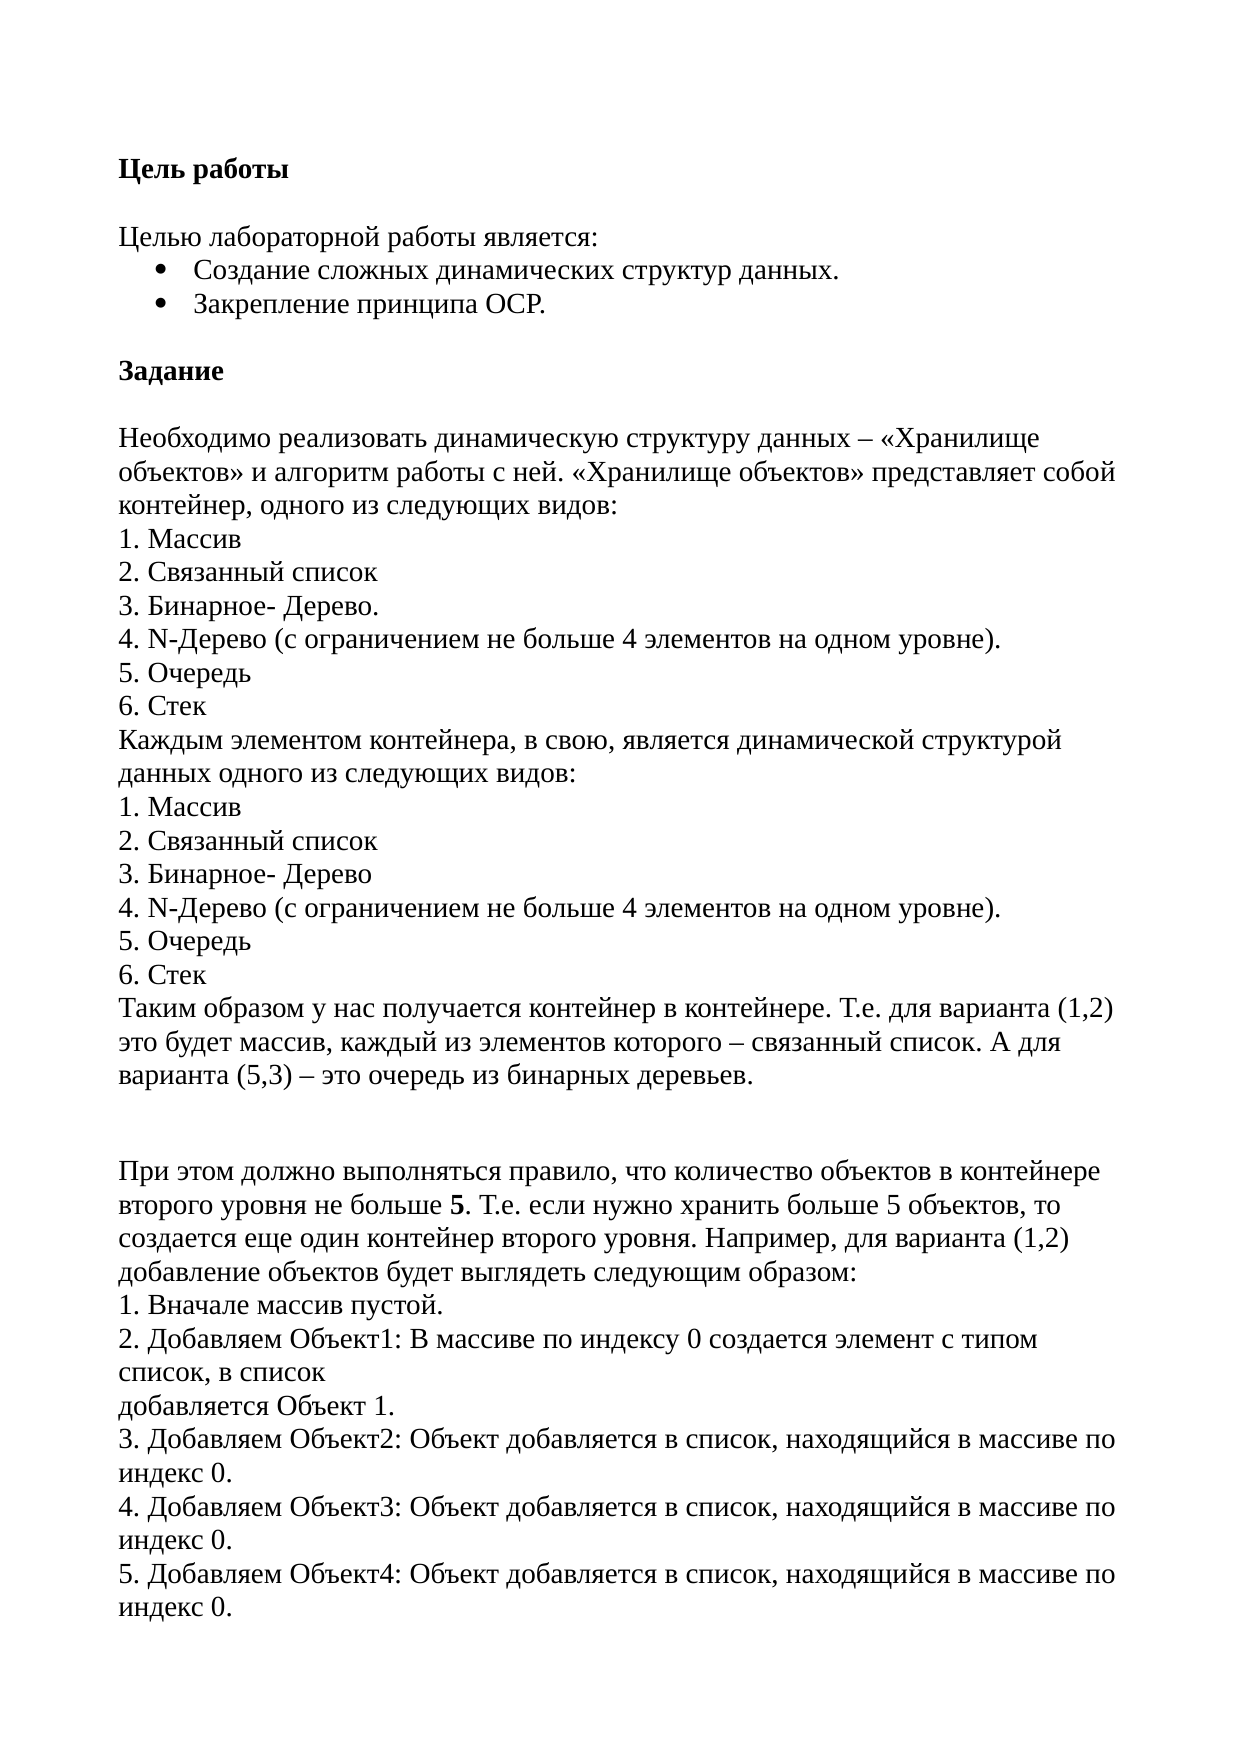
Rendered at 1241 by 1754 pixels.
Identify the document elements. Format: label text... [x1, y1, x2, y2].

text 1. Массив [118, 789, 1122, 823]
text 5. Очередь [118, 655, 1122, 688]
text 4. N-Дерево (с ограничением не больше 4 элементов на одном уровне). [118, 890, 1122, 923]
list Цель работы [118, 152, 1122, 185]
text 4. N-Дерево (с ограничением не больше 4 элементов на одном уровне). [118, 621, 1122, 655]
text 5. Добавляем Объект4: Объект добавляется в список, находящийся в массиве по индекс 0. [118, 1556, 1122, 1623]
text 2. Связанный список [118, 823, 1122, 856]
text 5. Очередь [118, 923, 1122, 957]
text При этом должно выполняться правило, что количество объектов в контейнере второго уровня не больше 5. Т.е. если нужно хранить больше 5 объектов, то создается еще один контейнер второго уровня. Например, для варианта (1,2) добавление объектов будет выглядеть следующим образом: [118, 1153, 1122, 1287]
text 6. Стек [118, 957, 1122, 990]
text Целью лабораторной работы является: [118, 219, 1122, 252]
text Каждым элементом контейнера, в свою, является динамической структурой данных одного из следующих видов: [118, 722, 1122, 789]
list Задание [118, 353, 1122, 387]
text 3. Бинарное- Дерево [118, 856, 1122, 890]
text 2. Связанный список [118, 554, 1122, 588]
text 4. Добавляем Объект3: Объект добавляется в список, находящийся в массиве по индекс 0. [118, 1489, 1122, 1556]
list Создание сложных динамических структур данных. [156, 252, 1122, 286]
text Необходимо реализовать динамическую структуру данных – «Хранилище объектов» и алгоритм работы с ней. «Хранилище объектов» представляет собой контейнер, одного из следующих видов: [118, 420, 1122, 521]
text 1. Массив [118, 521, 1122, 554]
text Таким образом у нас получается контейнер в контейнере. Т.е. для варианта (1,2) это будет массив, каждый из элементов которого – связанный список. А для варианта (5,3) – это очередь из бинарных деревьев. [118, 990, 1122, 1091]
text 2. Добавляем Объект1: В массиве по индексу 0 создается элемент с типом список, в список [118, 1321, 1122, 1388]
text 1. Вначале массив пустой. [118, 1287, 1122, 1321]
text 3. Добавляем Объект2: Объект добавляется в список, находящийся в массиве по индекс 0. [118, 1422, 1122, 1489]
list Закрепление принципа OCP. [156, 286, 1122, 319]
text 3. Бинарное- Дерево. [118, 588, 1122, 621]
text добавляется Объект 1. [118, 1388, 1122, 1422]
text 6. Стек [118, 688, 1122, 722]
